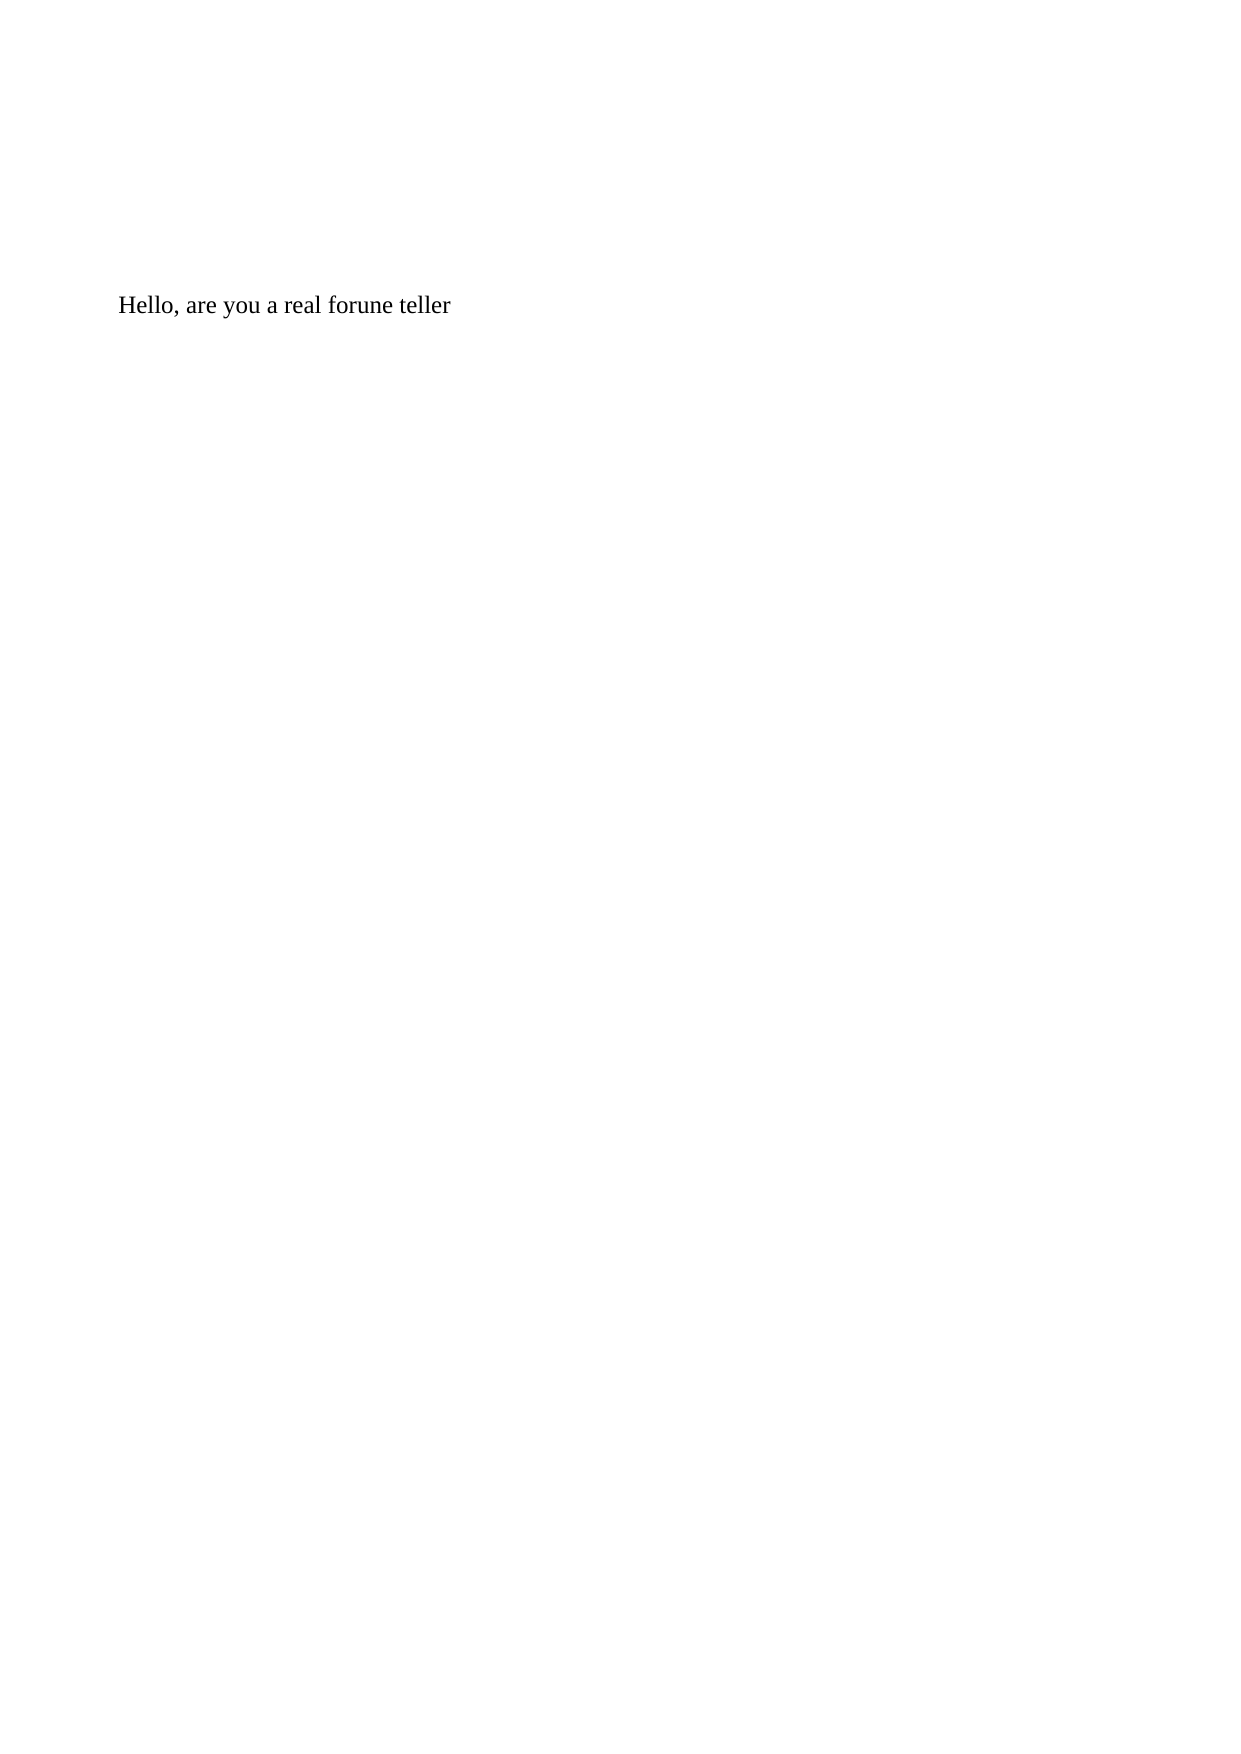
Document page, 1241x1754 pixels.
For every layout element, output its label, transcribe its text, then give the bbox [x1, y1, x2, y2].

text Hello, are you a real forune teller [118, 291, 1122, 319]
